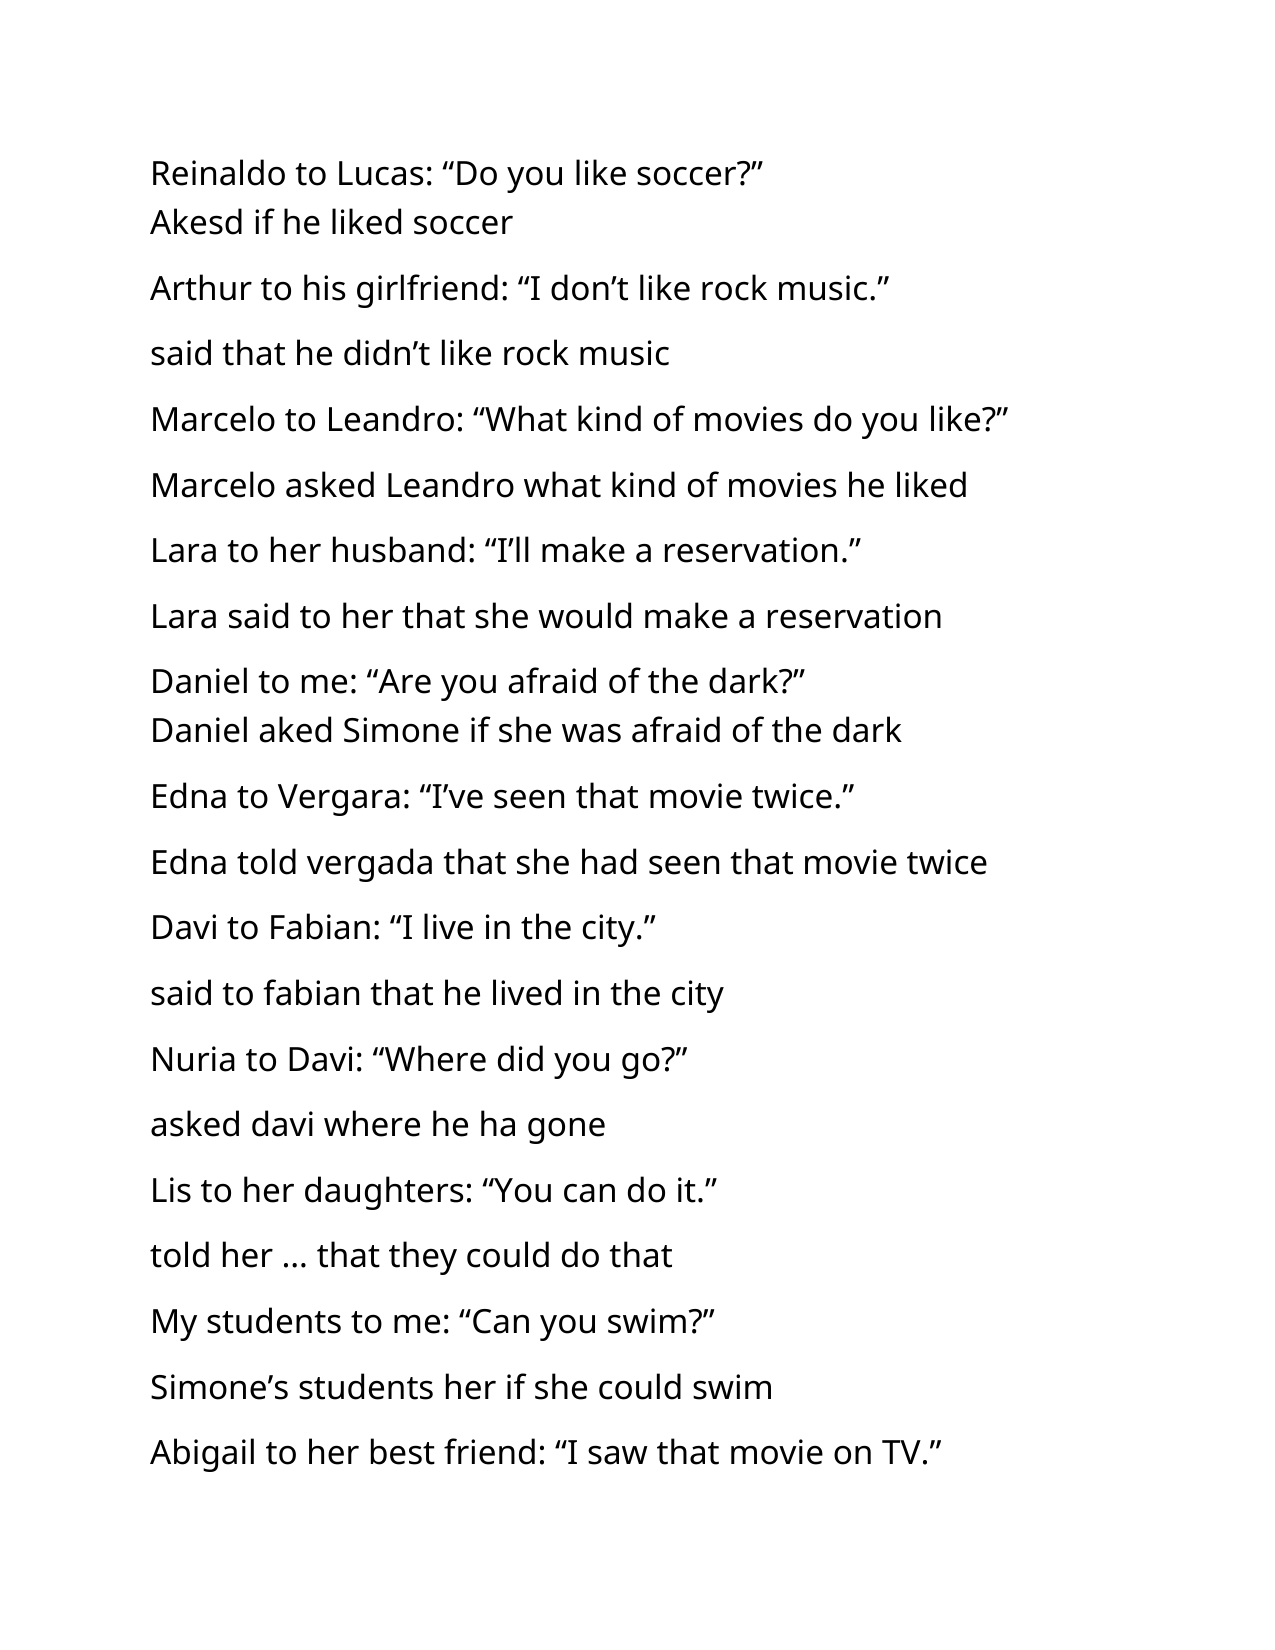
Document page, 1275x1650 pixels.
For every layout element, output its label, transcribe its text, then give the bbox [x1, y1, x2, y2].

text Edna told vergada that she had seen that movie twice [150, 838, 1125, 884]
text said to fabian that he lived in the city [150, 970, 1125, 1015]
text Arthur to his girlfriend: “I don’t like rock music.” [150, 264, 1125, 310]
text Edna to Vergara: “I’ve seen that movie twice.” [150, 773, 1125, 818]
text My students to me: “Can you swim?” [150, 1298, 1125, 1343]
text Simone’s students her if she could swim [150, 1363, 1125, 1409]
text Davi to Fabian: “I live in the city.” [150, 904, 1125, 949]
text Lis to her daughters: “You can do it.” [150, 1167, 1125, 1212]
text Daniel to me: “Are you afraid of the dark?” Daniel aked Simone if she was afraid of the dark [150, 658, 1125, 753]
text said that he didn’t like rock music [150, 330, 1125, 376]
text Lara to her husband: “I’ll make a reservation.” [150, 527, 1125, 572]
text Lara said to her that she would make a reservation [150, 593, 1125, 638]
text Nuria to Davi: “Where did you go?” [150, 1035, 1125, 1081]
text Marcelo asked Leandro what kind of movies he liked [150, 461, 1125, 507]
text told her … that they could do that [150, 1232, 1125, 1278]
text Abigail to her best friend: “I saw that movie on TV.” [150, 1429, 1125, 1474]
text Marcelo to Leandro: “What kind of movies do you like?” [150, 396, 1125, 441]
text asked davi where he ha gone [150, 1101, 1125, 1146]
text Reinaldo to Lucas: “Do you like soccer?” Akesd if he liked soccer [150, 150, 1125, 244]
